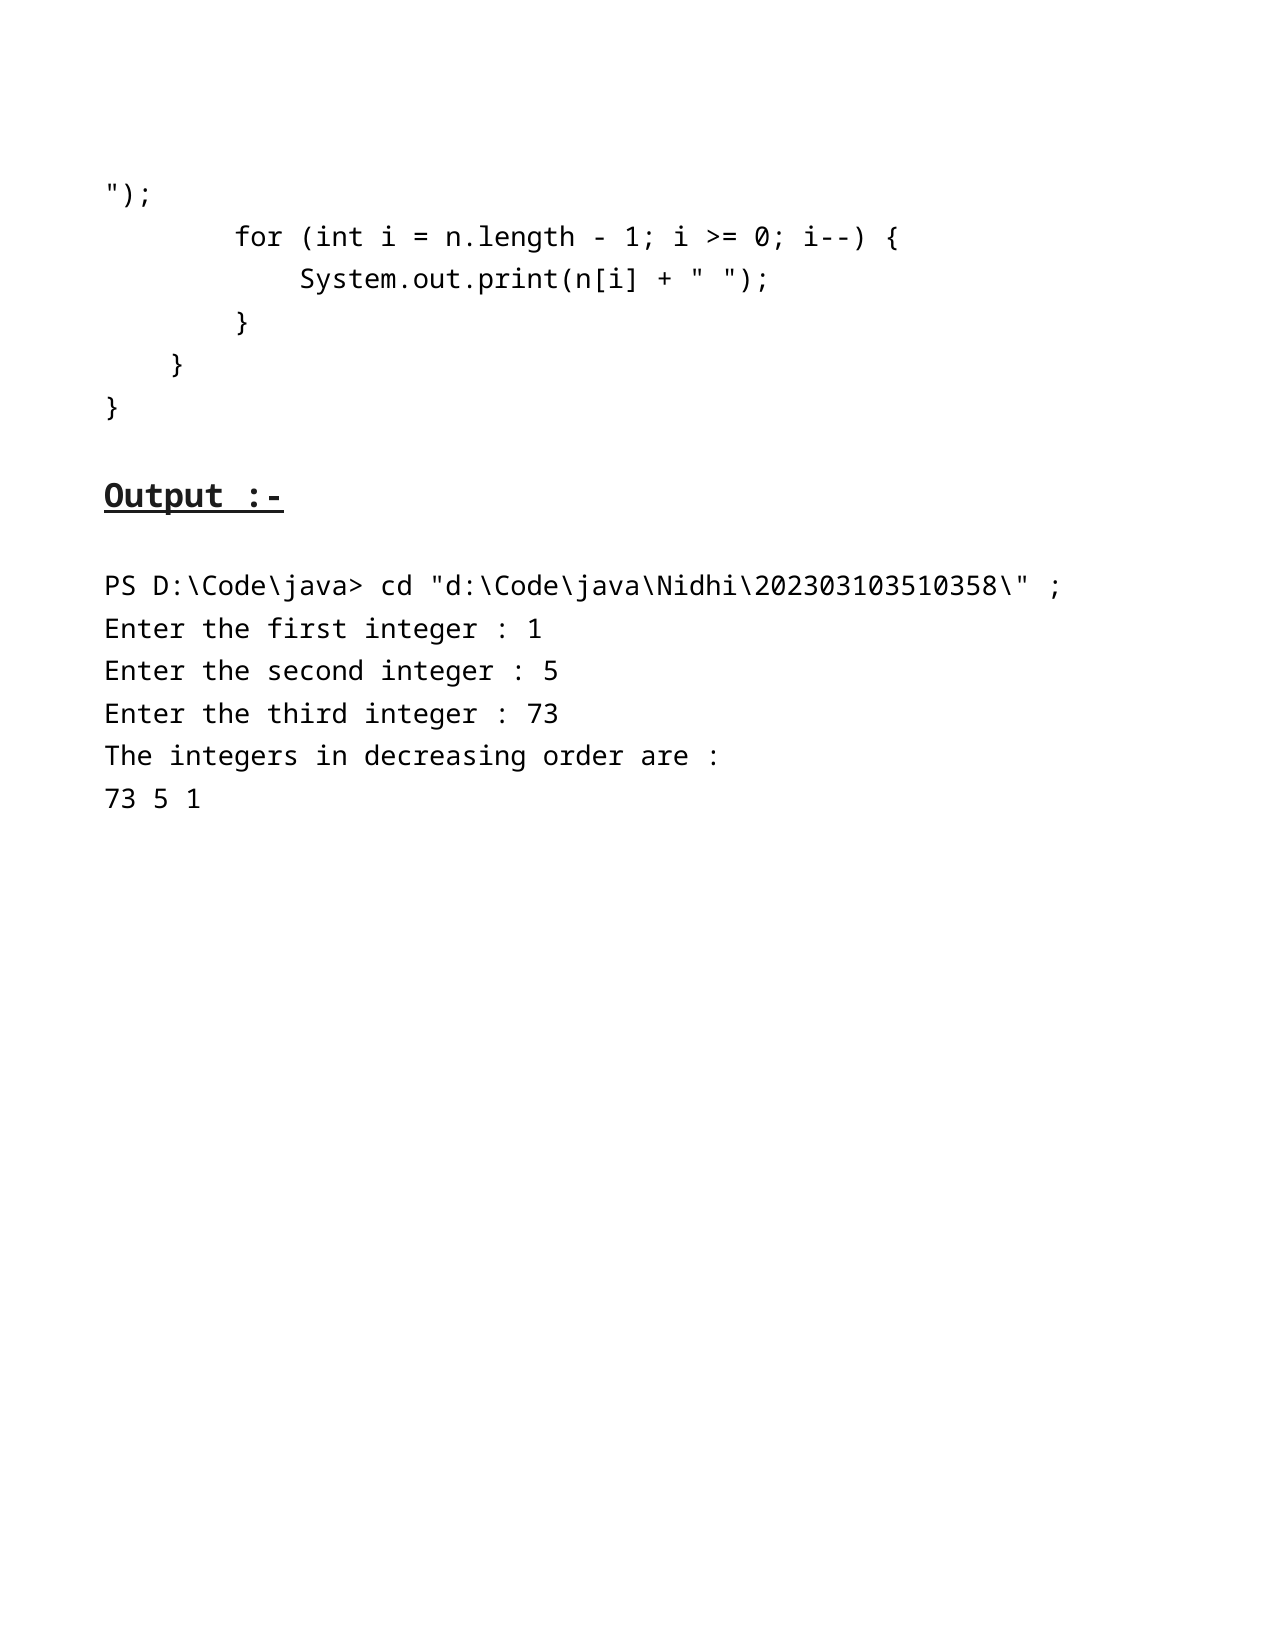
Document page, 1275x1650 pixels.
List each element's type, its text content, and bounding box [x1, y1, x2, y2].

text PS D:\Code\java> cd "d:\Code\java\Nidhi\202303103510358\" ; [104, 567, 1117, 603]
text The integers in decreasing order are : [104, 737, 1117, 773]
text 73 5 1 [104, 779, 1117, 816]
text "); [104, 175, 1117, 212]
text } [104, 302, 1117, 339]
text Enter the second integer : 5 [104, 652, 1117, 688]
text for (int i = n.length - 1; i >= 0; i--) { [104, 217, 1117, 254]
text Enter the third integer : 73 [104, 694, 1117, 731]
text System.out.print(n[i] + " "); [104, 260, 1117, 297]
text } [104, 345, 1117, 382]
text } [104, 387, 1117, 424]
text Output :- [104, 472, 1117, 518]
text Enter the first integer : 1 [104, 609, 1117, 646]
